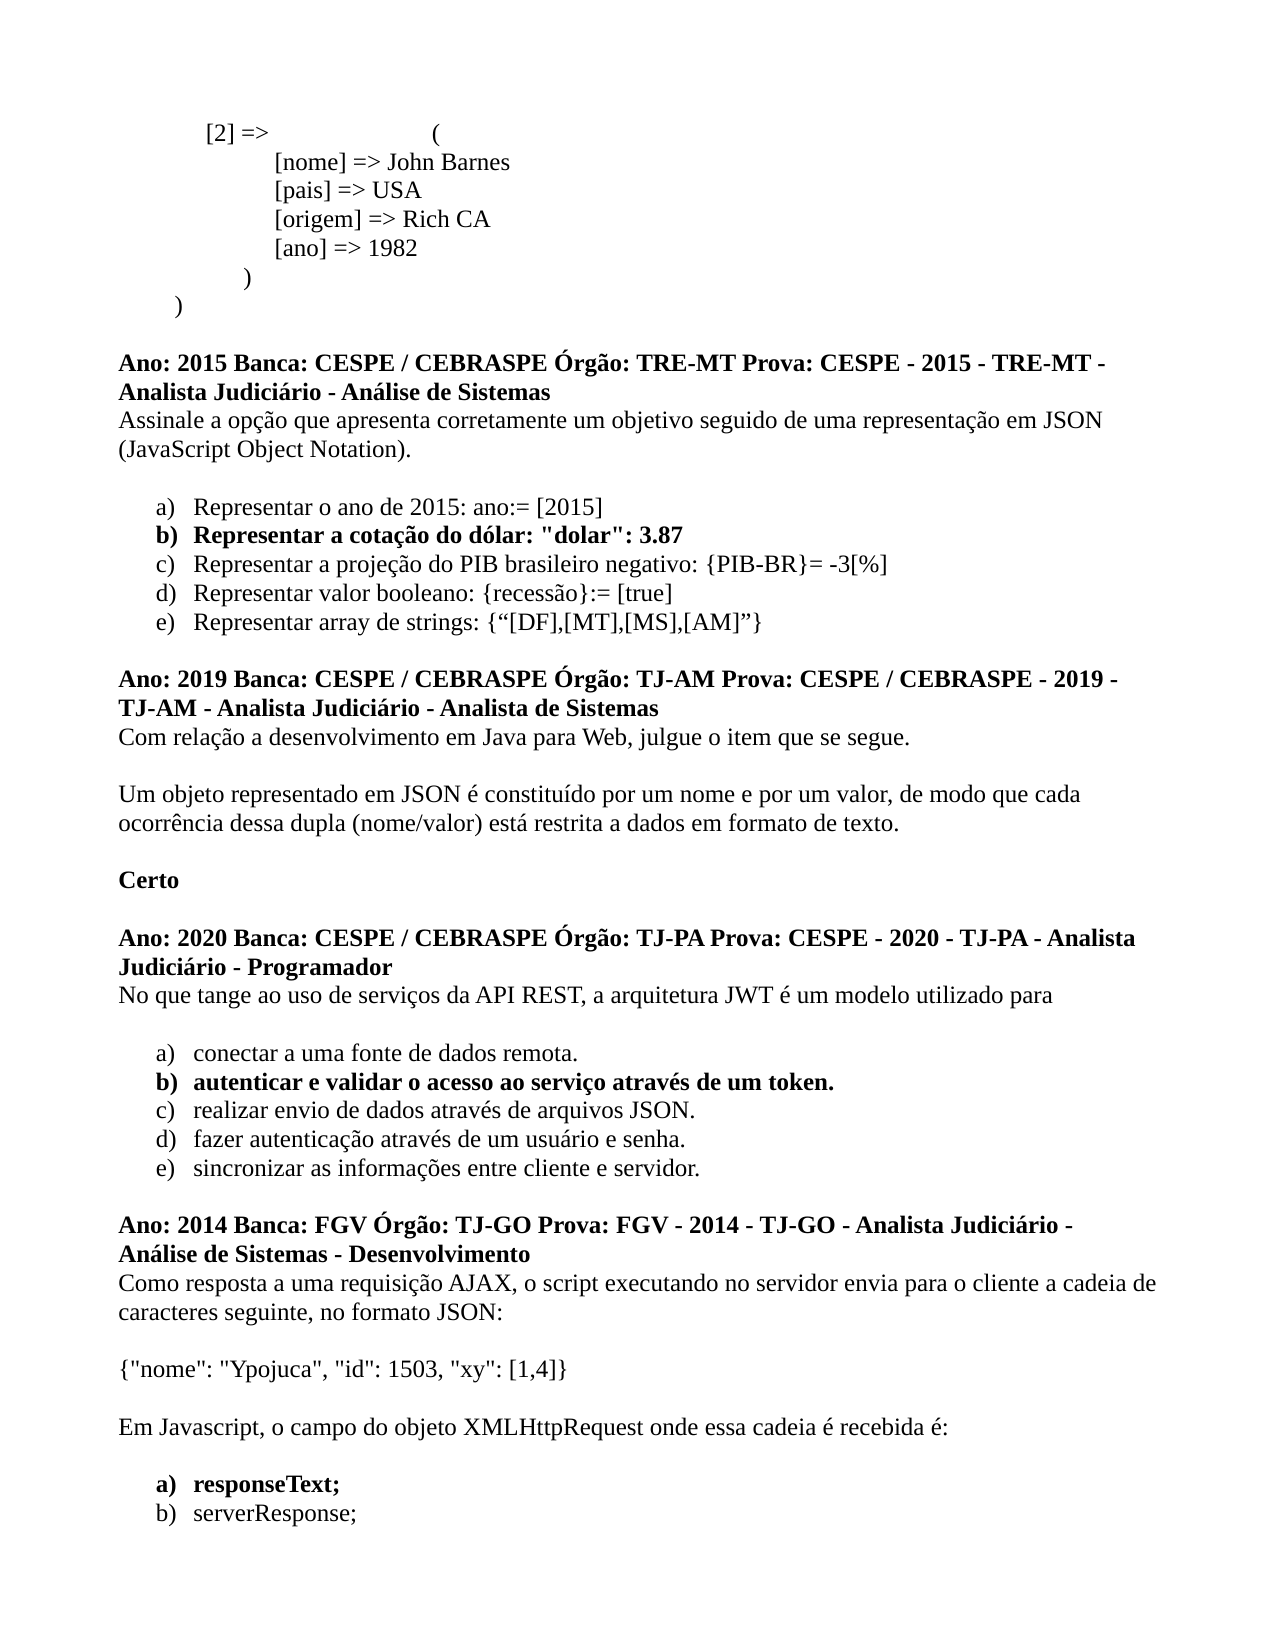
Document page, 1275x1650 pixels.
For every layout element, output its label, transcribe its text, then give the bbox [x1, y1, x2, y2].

text Em Javascript, o campo do objeto XMLHttpRequest onde essa cadeia é recebida é: [118, 1412, 1157, 1441]
text Com relação a desenvolvimento em Java para Web, julgue o item que se segue. [118, 722, 1157, 751]
text Ano: 2020 Banca: CESPE / CEBRASPE Órgão: TJ-PA Prova: CESPE - 2020 - TJ-PA - Analista Judiciário - Programador [118, 923, 1157, 981]
text Certo [118, 866, 1157, 894]
text Ano: 2014 Banca: FGV Órgão: TJ-GO Prova: FGV - 2014 - TJ-GO - Analista Judiciário - Análise de Sistemas - Desenvolvimento [118, 1211, 1157, 1268]
text [origem] => Rich CA [118, 204, 1157, 233]
text [ano] => 1982 [118, 233, 1157, 262]
list Representar array de strings: {“[DF],[MT],[MS],[AM]”} [156, 607, 1157, 636]
text No que tange ao uso de serviços da API REST, a arquitetura JWT é um modelo utilizado para [118, 981, 1157, 1009]
list Representar a projeção do PIB brasileiro negativo: {PIB-BR}= -3[%] [156, 549, 1157, 578]
text Como resposta a uma requisição AJAX, o script executando no servidor envia para o cliente a cadeia de caracteres seguinte, no formato JSON: [118, 1268, 1157, 1326]
list Representar o ano de 2015: ano:= [2015] [156, 492, 1157, 521]
text [nome] => John Barnes [118, 147, 1157, 176]
text [2] => ( [118, 118, 1157, 147]
list conectar a uma fonte de dados remota. [156, 1038, 1157, 1067]
text Ano: 2019 Banca: CESPE / CEBRASPE Órgão: TJ-AM Prova: CESPE / CEBRASPE - 2019 - TJ-AM - Analista Judiciário - Analista de Sistemas [118, 664, 1157, 722]
list realizar envio de dados através de arquivos JSON. [156, 1096, 1157, 1124]
text ) [118, 291, 1157, 319]
list fazer autenticação através de um usuário e senha. [156, 1124, 1157, 1153]
list autenticar e validar o acesso ao serviço através de um token. [156, 1067, 1157, 1096]
text {"nome": "Ypojuca", "id": 1503, "xy": [1,4]} [118, 1354, 1157, 1383]
text Ano: 2015 Banca: CESPE / CEBRASPE Órgão: TRE-MT Prova: CESPE - 2015 - TRE-MT - Analista Judiciário - Análise de Sistemas [118, 348, 1157, 406]
list Representar a cotação do dólar: "dolar": 3.87 [156, 521, 1157, 549]
text ) [118, 262, 1157, 291]
text [pais] => USA [118, 176, 1157, 204]
text Assinale a opção que apresenta corretamente um objetivo seguido de uma representação em JSON (JavaScript Object Notation). [118, 406, 1157, 463]
text Um objeto representado em JSON é constituído por um nome e por um valor, de modo que cada ocorrência dessa dupla (nome/valor) está restrita a dados em formato de texto. [118, 779, 1157, 837]
list serverResponse; [156, 1498, 1157, 1527]
list sincronizar as informações entre cliente e servidor. [156, 1153, 1157, 1182]
list Representar valor booleano: {recessão}:= [true] [156, 578, 1157, 607]
list responseText; [156, 1469, 1157, 1498]
